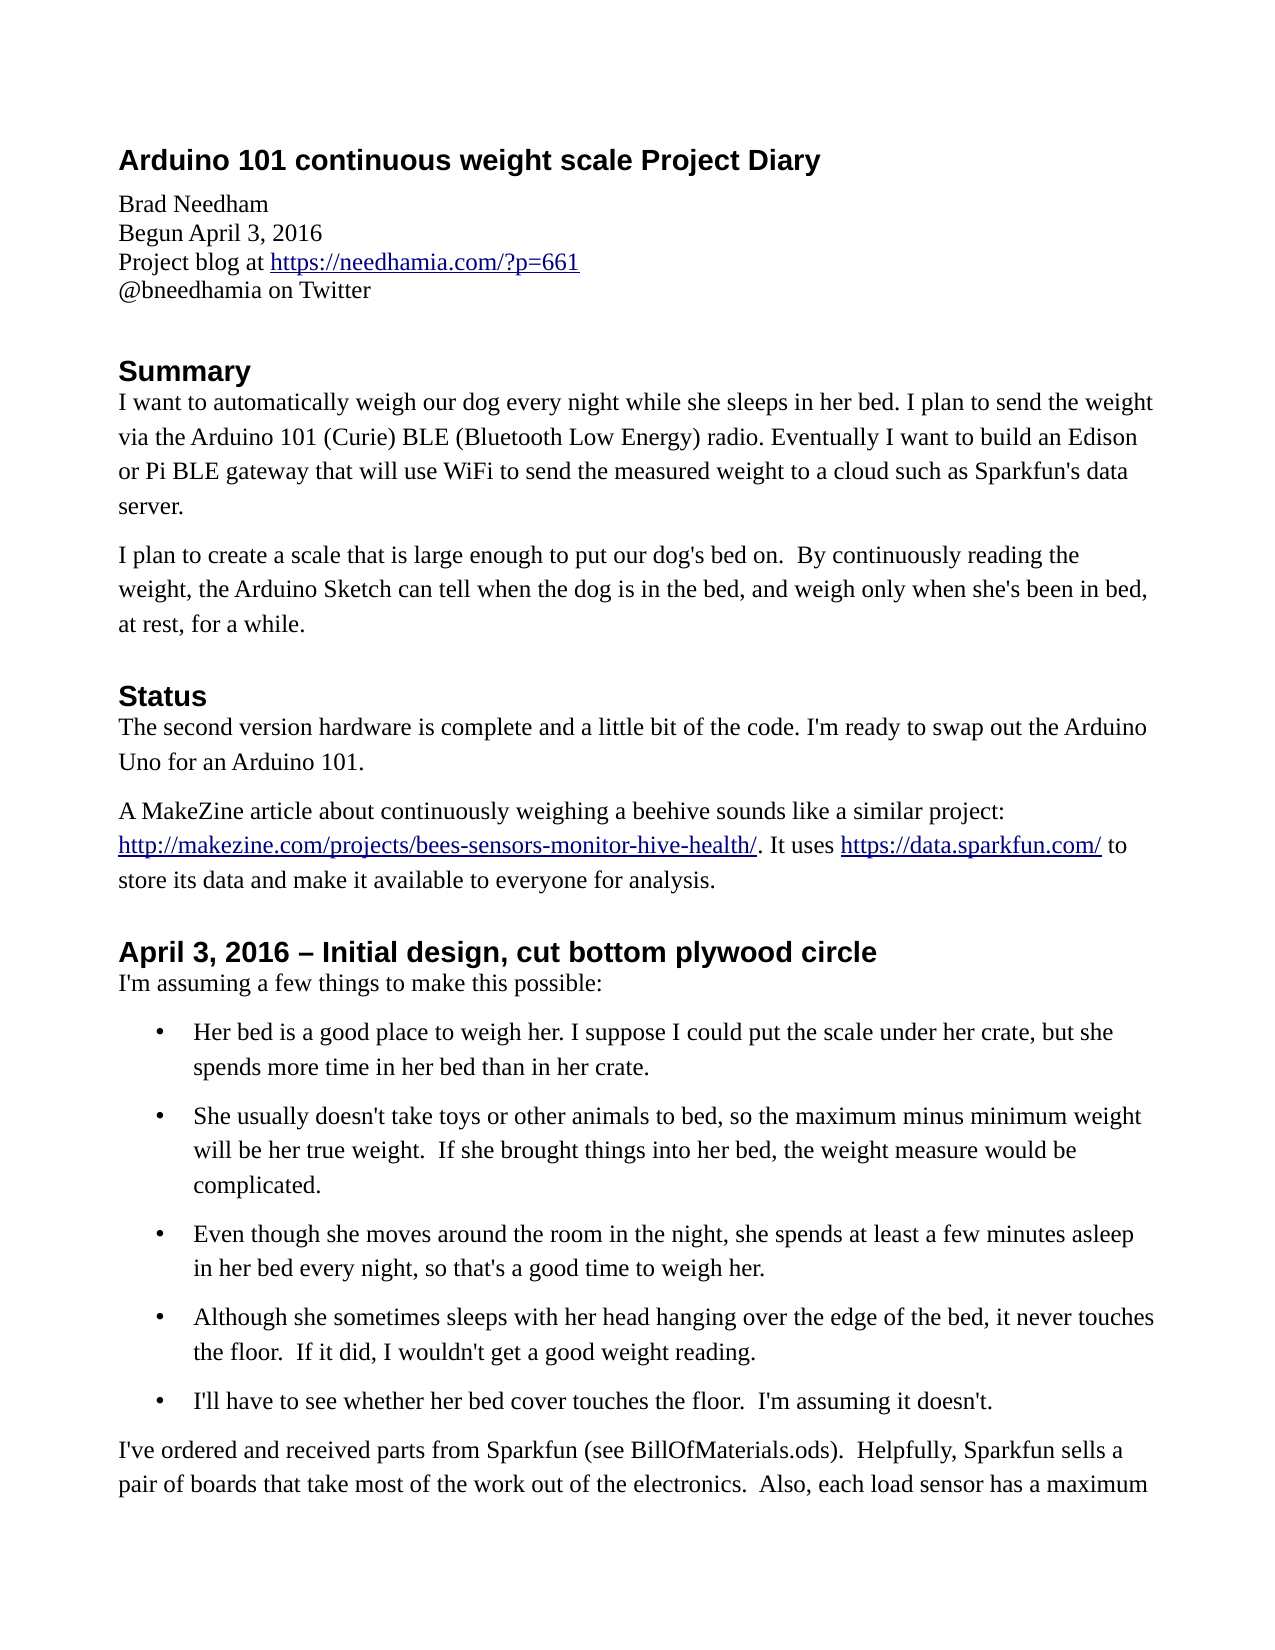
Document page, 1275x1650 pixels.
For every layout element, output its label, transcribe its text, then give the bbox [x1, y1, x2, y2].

text I'm assuming a few things to make this possible: [118, 968, 1157, 997]
subtitle Arduino 101 continuous weight scale Project Diary [118, 143, 1157, 177]
text @bneedhamia on Twitter [118, 275, 1157, 304]
text The second version hardware is complete and a little bit of the code. I'm ready to swap out the Arduino Uno for an Arduino 101. [118, 712, 1157, 775]
subtitle Status [118, 679, 1157, 712]
text I plan to create a scale that is large enough to put our dog's bed on. By continuously reading the weight, the Arduino Sketch can tell when the dog is in the bed, and weigh only when she's been in bed, at rest, for a while. [118, 540, 1157, 637]
subtitle April 3, 2016 – Initial design, cut bottom plywood circle [118, 934, 1157, 968]
list I'll have to see whether her bed cover touches the floor. I'm assuming it doesn't. [156, 1386, 1157, 1414]
subtitle Summary [118, 354, 1157, 387]
list Even though she moves around the room in the night, she spends at least a few minutes asleep in her bed every night, so that's a good time to weigh her. [156, 1219, 1157, 1282]
list Her bed is a good place to weigh her. I suppose I could put the scale under her crate, but she spends more time in her bed than in her crate. [156, 1017, 1157, 1080]
text Begun April 3, 2016 [118, 218, 1157, 247]
text I've ordered and received parts from Sparkfun (see BillOfMaterials.ods). Helpfully, Sparkfun sells a pair of boards that take most of the work out of the electronics. Also, each load sensor has a maximum [118, 1435, 1157, 1498]
list Although she sometimes sleeps with her head hanging over the edge of the bed, it never touches the floor. If it did, I wouldn't get a good weight reading. [156, 1302, 1157, 1366]
text Brad Needham [118, 189, 1157, 218]
text Project blog at https://needhamia.com/?p=661 [118, 247, 1157, 275]
text I want to automatically weigh our dog every night while she sleeps in her bed. I plan to send the weight via the Arduino 101 (Curie) BLE (Bluetooth Low Energy) radio. Eventually I want to build an Edison or Pi BLE gateway that will use WiFi to send the measured weight to a cloud such as Sparkfun's data server. [118, 387, 1157, 519]
list She usually doesn't take toys or other animals to bed, so the maximum minus minimum weight will be her true weight. If she brought things into her bed, the weight measure would be complicated. [156, 1101, 1157, 1198]
text A MakeZine article about continuously weighing a beehive sounds like a similar project: http://makezine.com/projects/bees-sensors-monitor-hive-health/. It uses https://data.sparkfun.com/ to store its data and make it available to everyone for analysis. [118, 796, 1157, 893]
